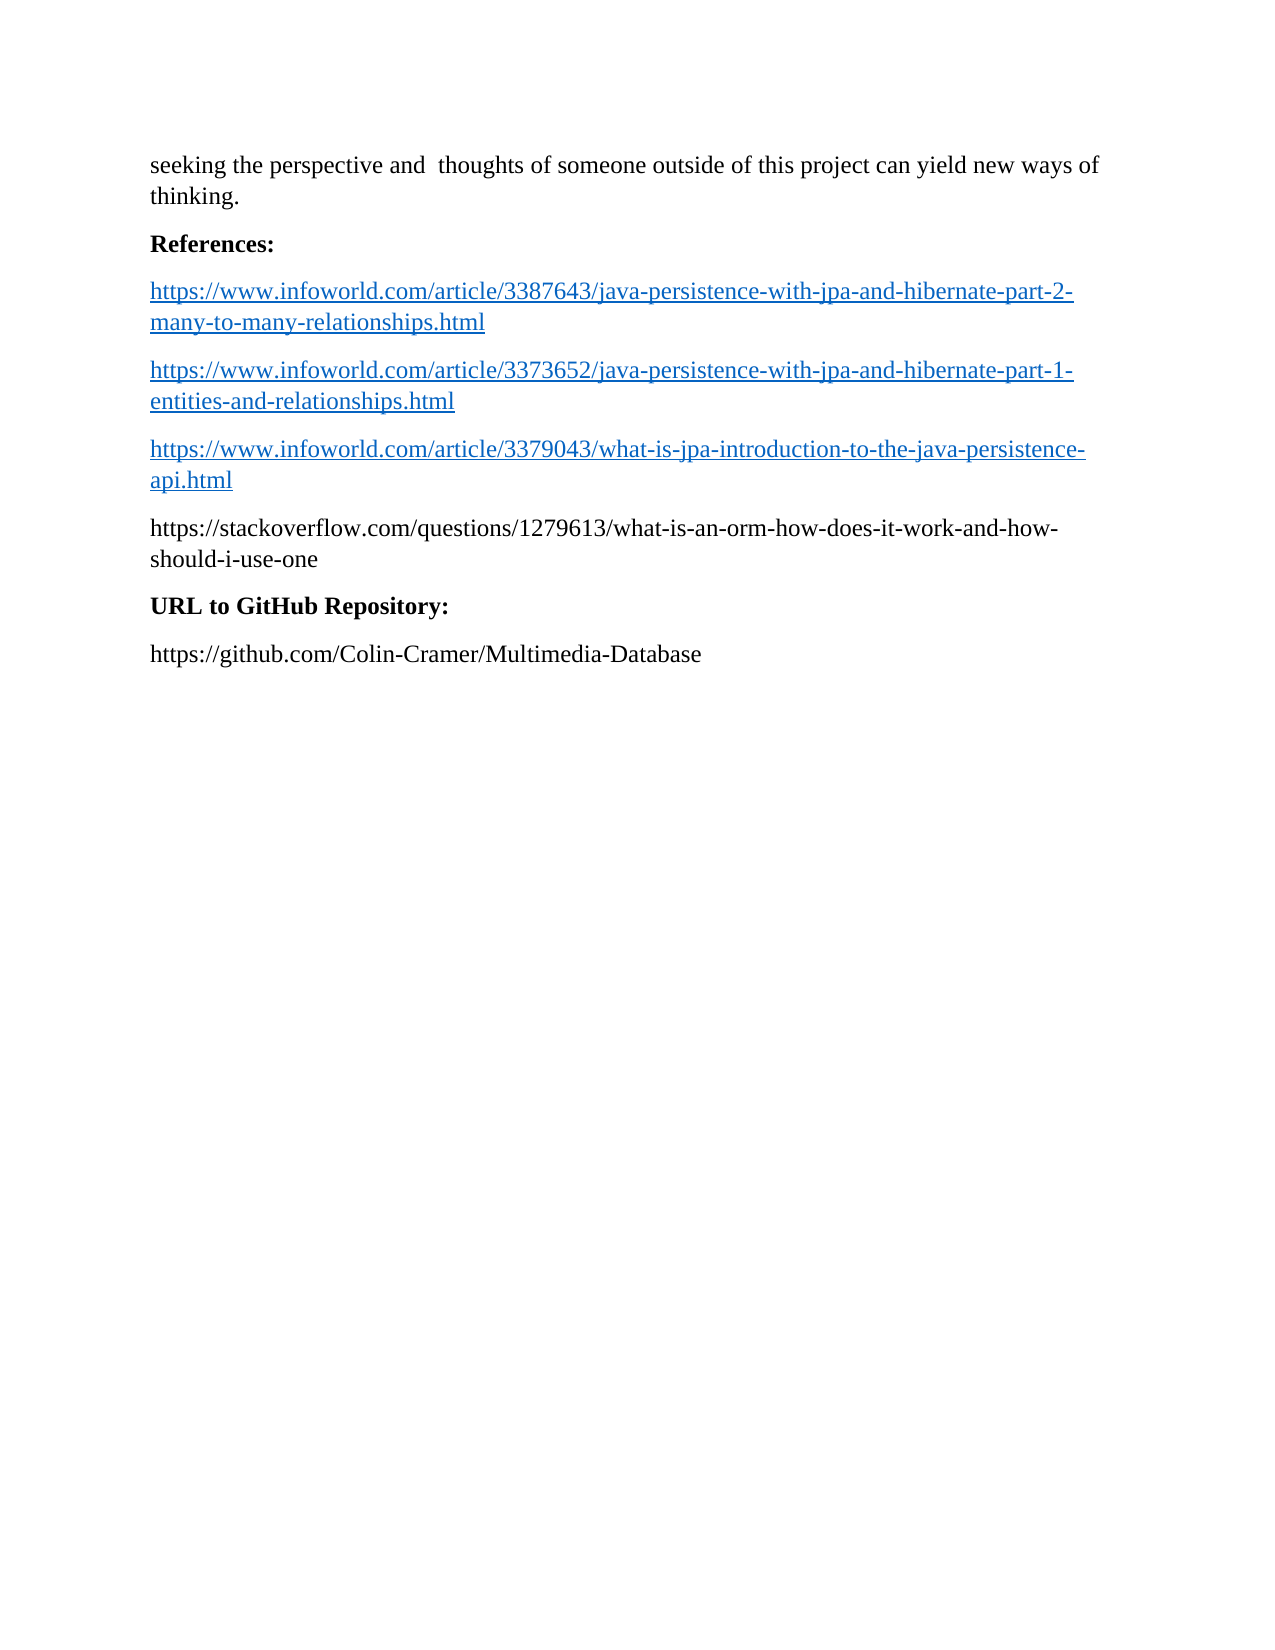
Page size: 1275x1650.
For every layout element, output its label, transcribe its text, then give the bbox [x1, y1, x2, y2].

text References: [150, 229, 1125, 257]
text https://www.infoworld.com/article/3379043/what-is-jpa-introduction-to-the-java-persistence-api.html [150, 434, 1125, 494]
text https://www.infoworld.com/article/3373652/java-persistence-with-jpa-and-hibernate-part-1-entities-and-relationships.html [150, 355, 1125, 415]
text seeking the perspective and thoughts of someone outside of this project can yield new ways of thinking. [150, 150, 1125, 210]
text https://www.infoworld.com/article/3387643/java-persistence-with-jpa-and-hibernate-part-2-many-to-many-relationships.html [150, 276, 1125, 336]
text URL to GitHub Repository: [150, 591, 1125, 620]
text https://github.com/Colin-Cramer/Multimedia-Database [150, 639, 1125, 668]
text https://stackoverflow.com/questions/1279613/what-is-an-orm-how-does-it-work-and-how-should-i-use-one [150, 513, 1125, 572]
